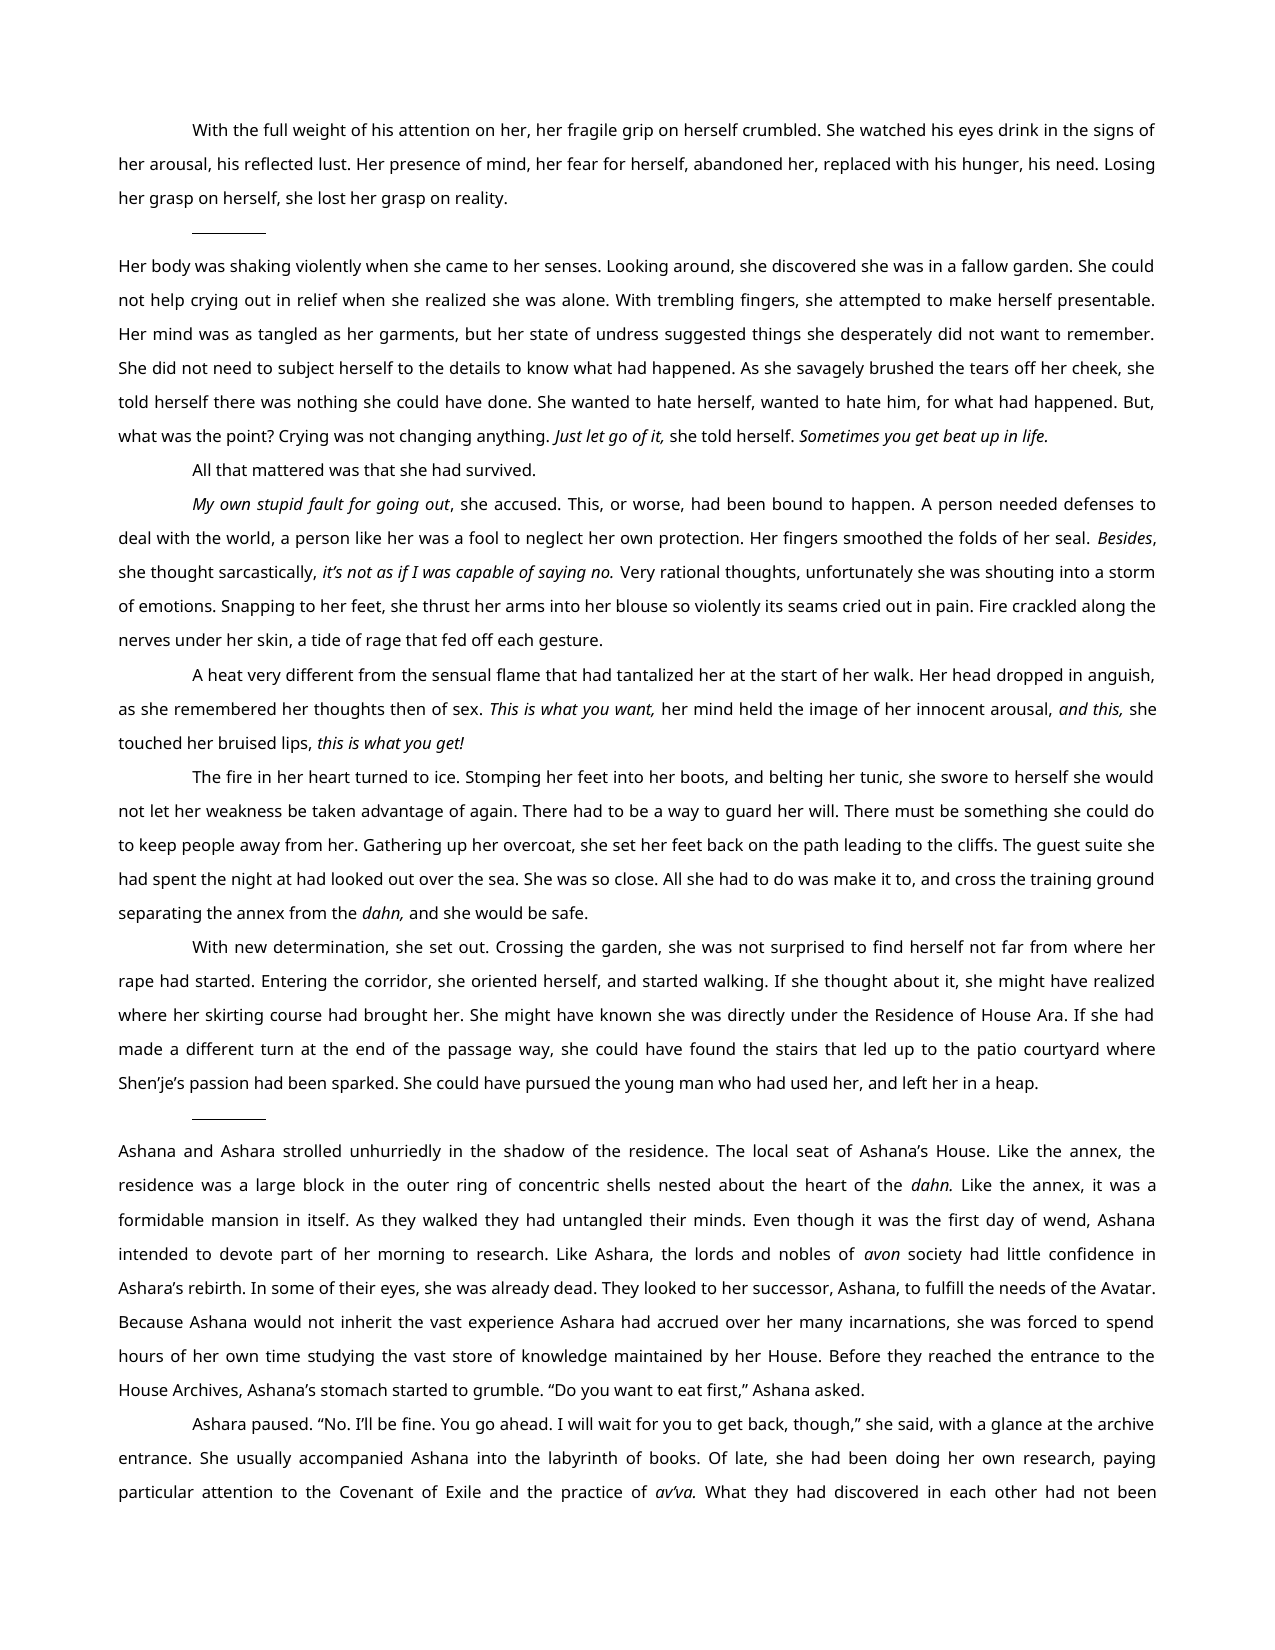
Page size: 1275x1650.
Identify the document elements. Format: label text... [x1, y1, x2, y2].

text All that mattered was that she had survived. [118, 459, 1157, 481]
text Her body was shaking violently when she came to her senses. Looking around, she discovered she was in a fallow garden. She could not help crying out in relief when she realized she was alone. With trembling fingers, she attempted to make herself presentable. Her mind was as tangled as her garments, but her state of undress suggested things she desperately did not want to remember. She did not need to subject herself to the details to know what had happened. As she savagely brushed the tears off her cheek, she told herself there was nothing she could have done. She wanted to hate herself, wanted to hate him, for what had happened. But, what was the point? Crying was not changing anything. Just let go of it, she told herself. Sometimes you get beat up in life. [118, 254, 1157, 447]
text With the full weight of his attention on her, her fragile grip on herself crumbled. She watched his eyes drink in the signs of her arousal, his reflected lust. Her presence of mind, her fear for herself, abandoned her, replaced with his hunger, his need. Losing her grasp on herself, she lost her grasp on reality. [118, 118, 1157, 209]
text With new determination, she set out. Crossing the garden, she was not surprised to find herself not far from where her rape had started. Entering the corridor, she oriented herself, and started walking. If she thought about it, she might have realized where her skirting course had brought her. She might have known she was directly under the Residence of House Ara. If she had made a different turn at the end of the passage way, she could have found the stairs that led up to the patio courtyard where Shen’je’s passion had been sparked. She could have pursued the young man who had used her, and left her in a heap. [118, 936, 1157, 1094]
text A heat very different from the sensual flame that had tantalized her at the start of her walk. Her head dropped in anguish, as she remembered her thoughts then of sex. This is what you want, her mind held the image of her innocent arousal, and this, she touched her bruised lips, this is what you get! [118, 663, 1157, 754]
text Ashara paused. “No. I’ll be fine. You go ahead. I will wait for you to get back, though,” she said, with a glance at the archive entrance. She usually accompanied Ashana into the labyrinth of books. Of late, she had been doing her own research, paying particular attention to the Covenant of Exile and the practice of av’va. What they had discovered in each other had not been [118, 1412, 1157, 1503]
text Ashana and Ashara strolled unhurriedly in the shadow of the residence. The local seat of Ashana’s House. Like the annex, the residence was a large block in the outer ring of concentric shells nested about the heart of the dahn. Like the annex, it was a formidable mansion in itself. As they walked they had untangled their minds. Even though it was the first day of wend, Ashana intended to devote part of her morning to research. Like Ashara, the lords and nobles of avon society had little confidence in Ashara’s rebirth. In some of their eyes, she was already dead. They looked to her successor, Ashana, to fulfill the needs of the Avatar. Because Ashana would not inherit the vast experience Ashara had accrued over her many incarnations, she was forced to spend hours of her own time studying the vast store of knowledge maintained by her House. Before they reached the entrance to the House Archives, Ashana’s stomach started to grumble. “Do you want to eat first,” Ashana asked. [118, 1140, 1157, 1401]
text My own stupid fault for going out, she accused. This, or worse, had been bound to happen. A person needed defenses to deal with the world, a person like her was a fool to neglect her own protection. Her fingers smoothed the folds of her seal. Besides, she thought sarcastically, it’s not as if I was capable of saying no. Very rational thoughts, unfortunately she was shouting into a storm of emotions. Snapping to her feet, she thrust her arms into her blouse so violently its seams cried out in pain. Fire crackled along the nerves under her skin, a tide of rage that fed off each gesture. [118, 493, 1157, 652]
text The fire in her heart turned to ice. Stomping her feet into her boots, and belting her tunic, she swore to herself she would not let her weakness be taken advantage of again. There had to be a way to guard her will. There must be something she could do to keep people away from her. Gathering up her overcoat, she set her feet back on the path leading to the cliffs. The guest suite she had spent the night at had looked out over the sea. She was so close. All she had to do was make it to, and cross the training ground separating the annex from the dahn, and she would be safe. [118, 765, 1157, 924]
